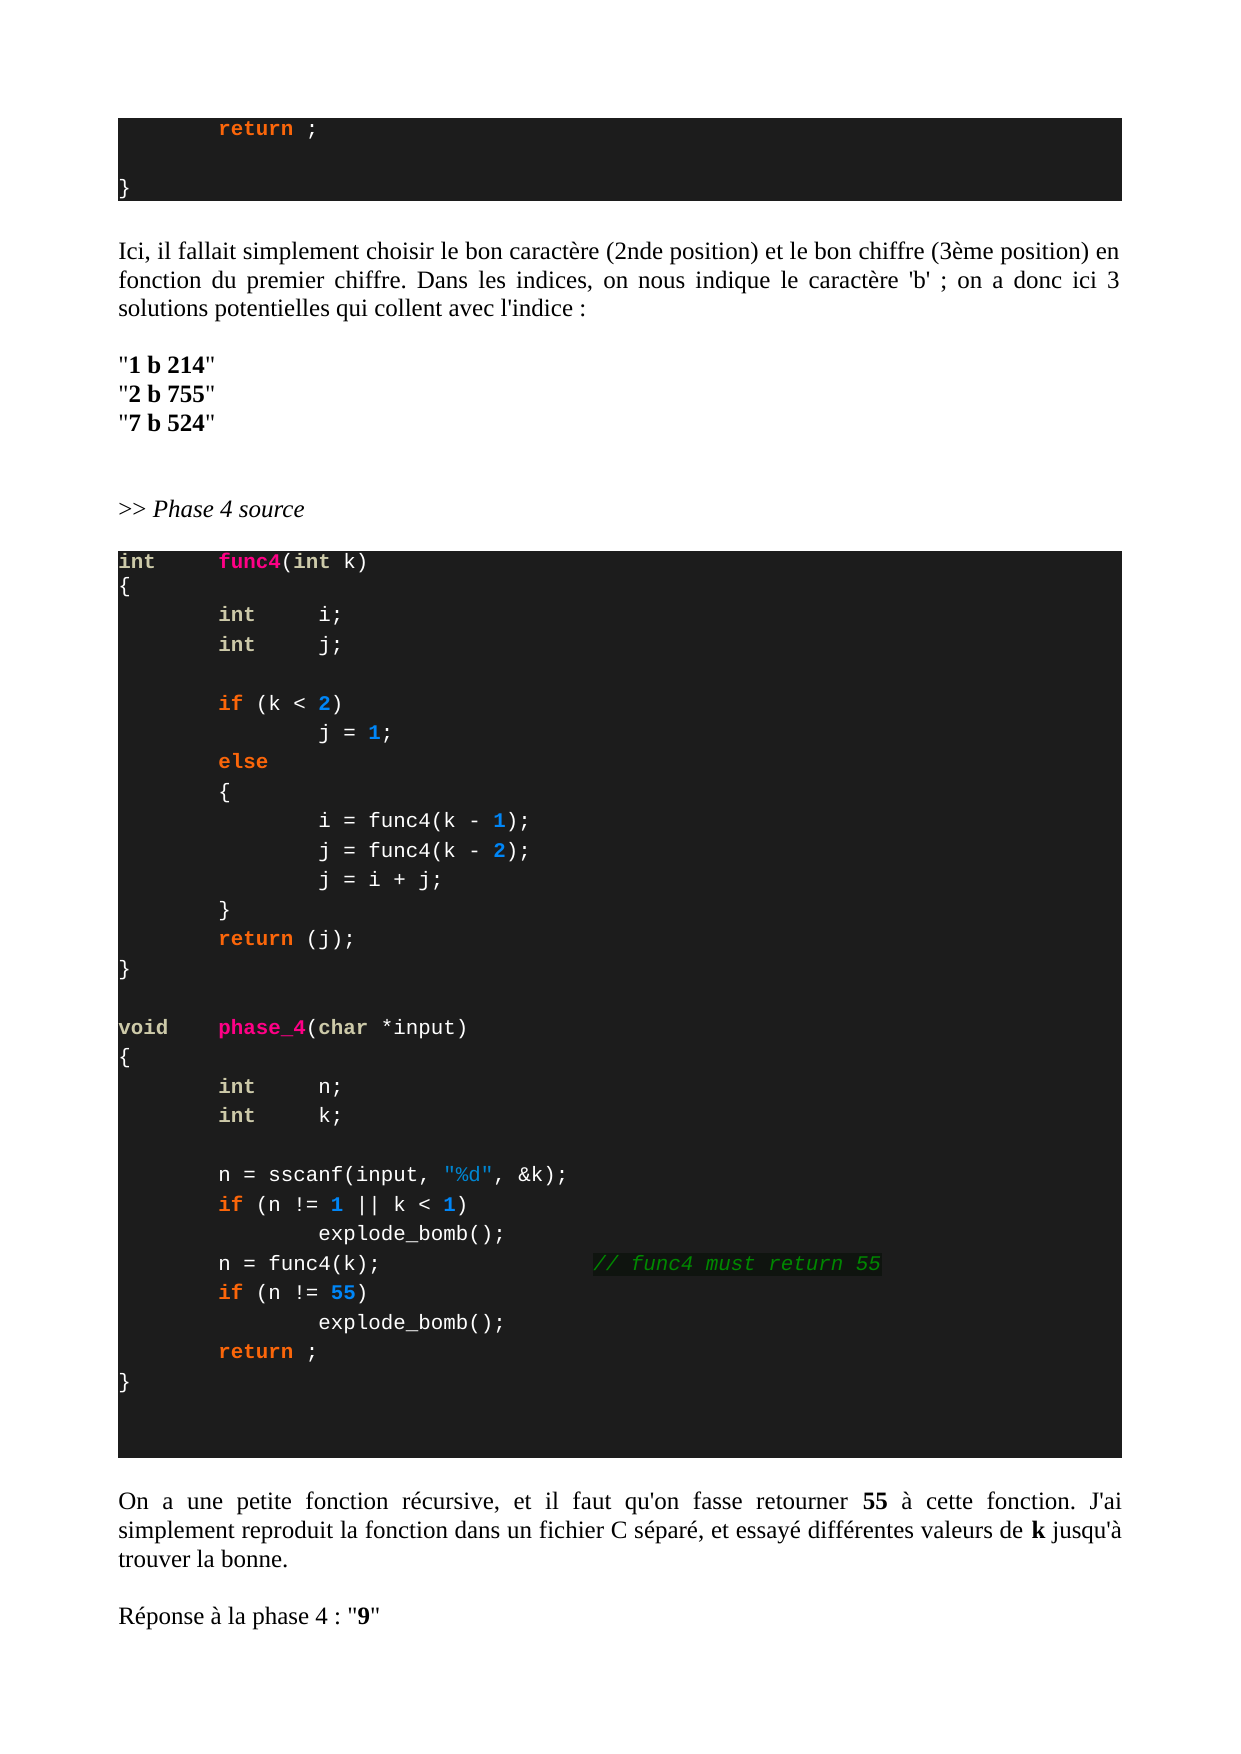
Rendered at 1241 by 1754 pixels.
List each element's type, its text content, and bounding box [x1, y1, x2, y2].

text "2 b 755" [118, 379, 1122, 408]
text return ; [118, 118, 1122, 142]
text n = sscanf(input, "%d", &k); [118, 1164, 1122, 1188]
text j = func4(k - 2); [118, 840, 1122, 864]
text if (n != 1 || k < 1) [118, 1194, 1122, 1217]
text { [118, 1046, 1122, 1070]
text j = i + j; [118, 869, 1122, 893]
text return (j); [118, 928, 1122, 952]
text if (n != 55) [118, 1282, 1122, 1306]
text int n; [118, 1076, 1122, 1099]
text explode_bomb(); [118, 1312, 1122, 1335]
text int k; [118, 1105, 1122, 1129]
text int func4(int k) [118, 551, 1122, 575]
text } [118, 899, 1122, 923]
text "1 b 214" [118, 351, 1122, 379]
text else [118, 752, 1122, 775]
text i = func4(k - 1); [118, 811, 1122, 834]
text int i; [118, 604, 1122, 628]
text Ici, il fallait simplement choisir le bon caractère (2nde position) et le bon chiffre (3ème position) en fonction du premier chiffre. Dans les indices, on nous indique le caractère 'b' ; on a donc ici 3 solutions potentielles qui collent avec l'indice : [118, 236, 1122, 322]
text { [118, 575, 1122, 598]
text Réponse à la phase 4 : "9" [118, 1601, 1122, 1629]
text } [118, 177, 1122, 201]
text n = func4(k); // func4 must return 55 [118, 1253, 1122, 1276]
text explode_bomb(); [118, 1223, 1122, 1247]
text int j; [118, 634, 1122, 657]
text j = 1; [118, 722, 1122, 746]
text >> Phase 4 source [118, 494, 1122, 523]
text void phase_4(char *input) [118, 1017, 1122, 1041]
text On a une petite fonction récursive, et il faut qu'on fasse retourner 55 à cette fonction. J'ai simplement reproduit la fonction dans un fichier C séparé, et essayé différentes valeurs de k jusqu'à trouver la bonne. [118, 1486, 1122, 1572]
text } [118, 958, 1122, 982]
text { [118, 781, 1122, 805]
text } [118, 1371, 1122, 1394]
text return ; [118, 1341, 1122, 1365]
text if (k < 2) [118, 693, 1122, 716]
text "7 b 524" [118, 408, 1122, 437]
